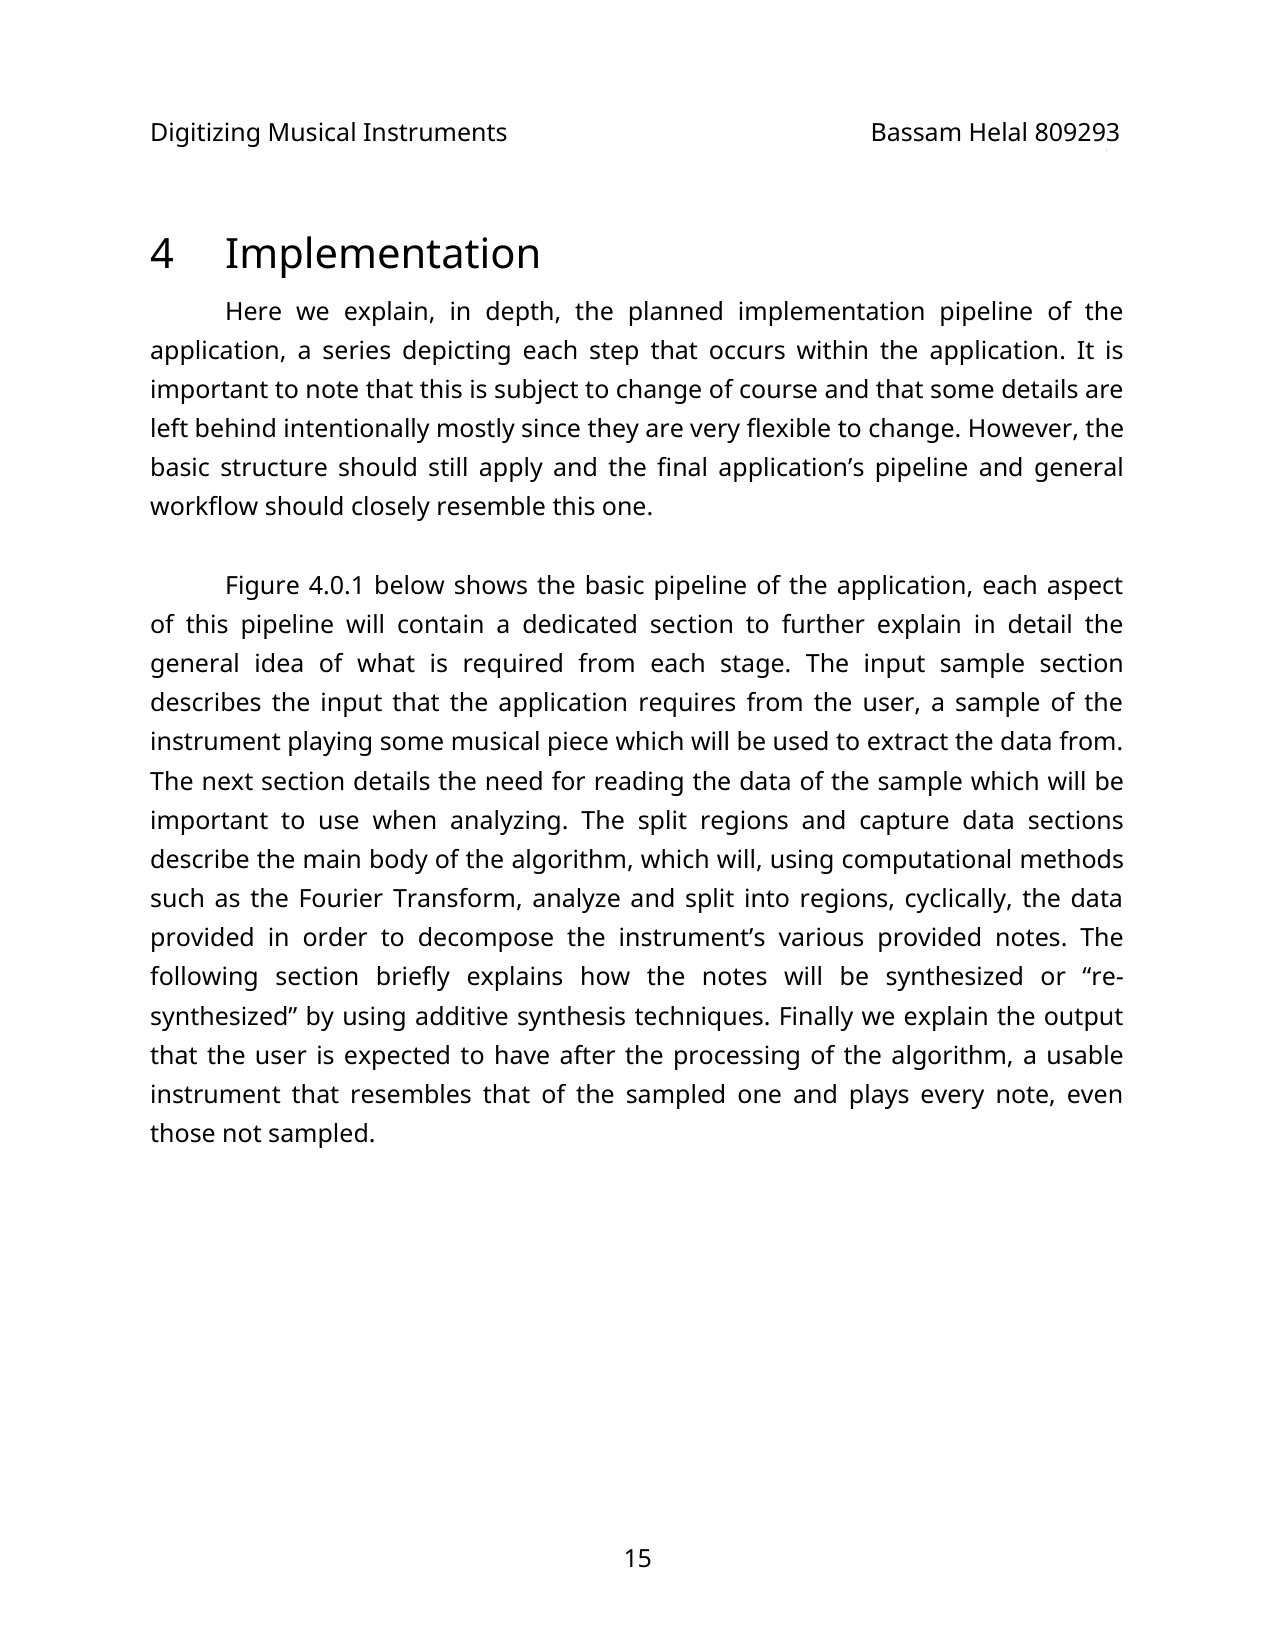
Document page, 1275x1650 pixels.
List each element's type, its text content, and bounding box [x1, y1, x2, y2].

text Figure 4.0.1 below shows the basic pipeline of the application, each aspect of this pipeline will contain a dedicated section to further explain in detail the general idea of what is required from each stage. The input sample section describes the input that the application requires from the user, a sample of the instrument playing some musical piece which will be used to extract the data from. The next section details the need for reading the data of the sample which will be important to use when analyzing. The split regions and capture data sections describe the main body of the algorithm, which will, using computational methods such as the Fourier Transform, analyze and split into regions, cyclically, the data provided in order to decompose the instrument’s various provided notes. The following section briefly explains how the notes will be synthesized or “re-synthesized” by using additive synthesis techniques. Finally we explain the output that the user is expected to have after the processing of the algorithm, a usable instrument that resembles that of the sampled one and plays every note, even those not sampled. [150, 567, 1125, 1150]
subtitle 4 Implementation [150, 224, 1125, 281]
text Here we explain, in depth, the planned implementation pipeline of the application, a series depicting each step that occurs within the application. It is important to note that this is subject to change of course and that some details are left behind intentionally mostly since they are very flexible to change. However, the basic structure should still apply and the final application’s pipeline and general workflow should closely resemble this one. [150, 293, 1125, 523]
